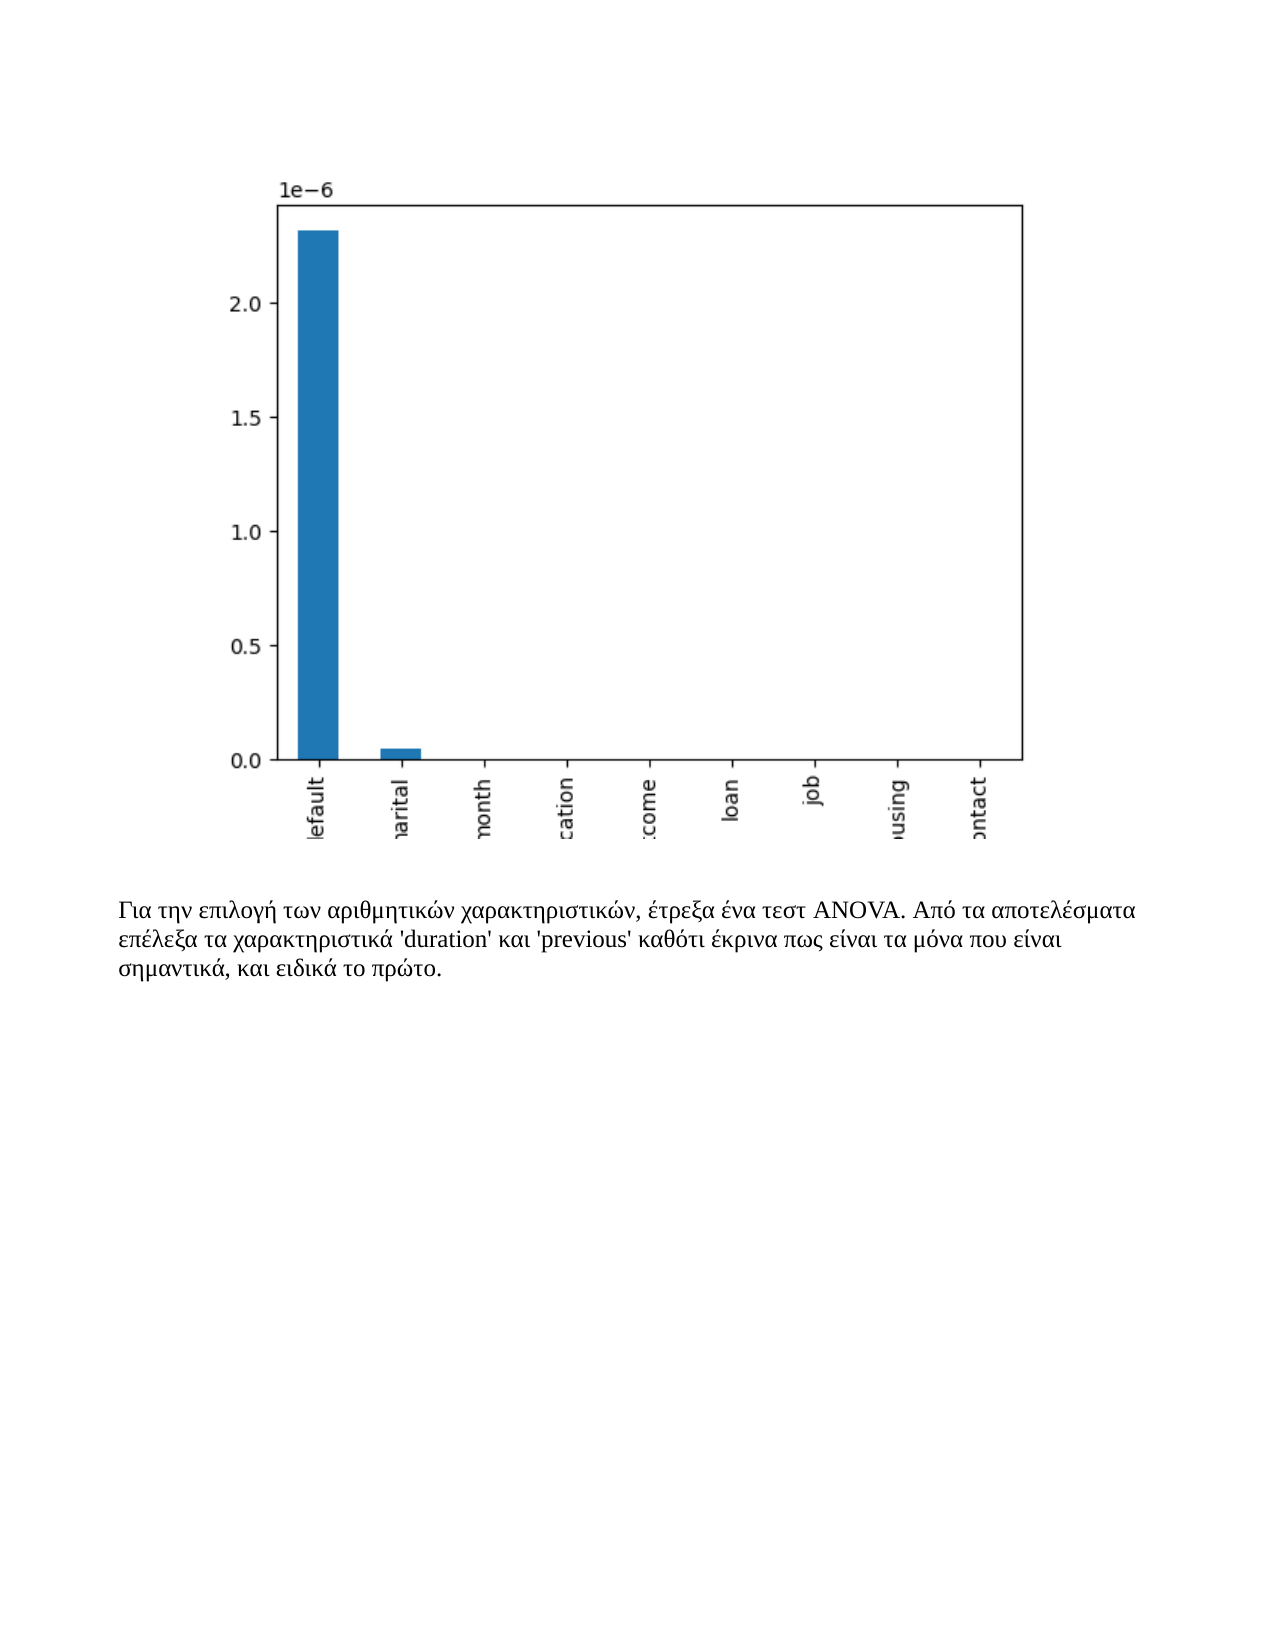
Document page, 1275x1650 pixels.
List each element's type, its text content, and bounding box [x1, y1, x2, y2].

text Για την επιλογή των αριθμητικών χαρακτηριστικών, έτρεξα ένα τεστ ANOVA. Από τα αποτελέσματα επέλεξα τα χαρακτηριστικά 'duration' και 'previous' καθότι έκρινα πως είναι τα μόνα που είναι σημαντικά, και ειδικά το πρώτο. [118, 896, 1157, 982]
picture [157, 118, 1118, 839]
